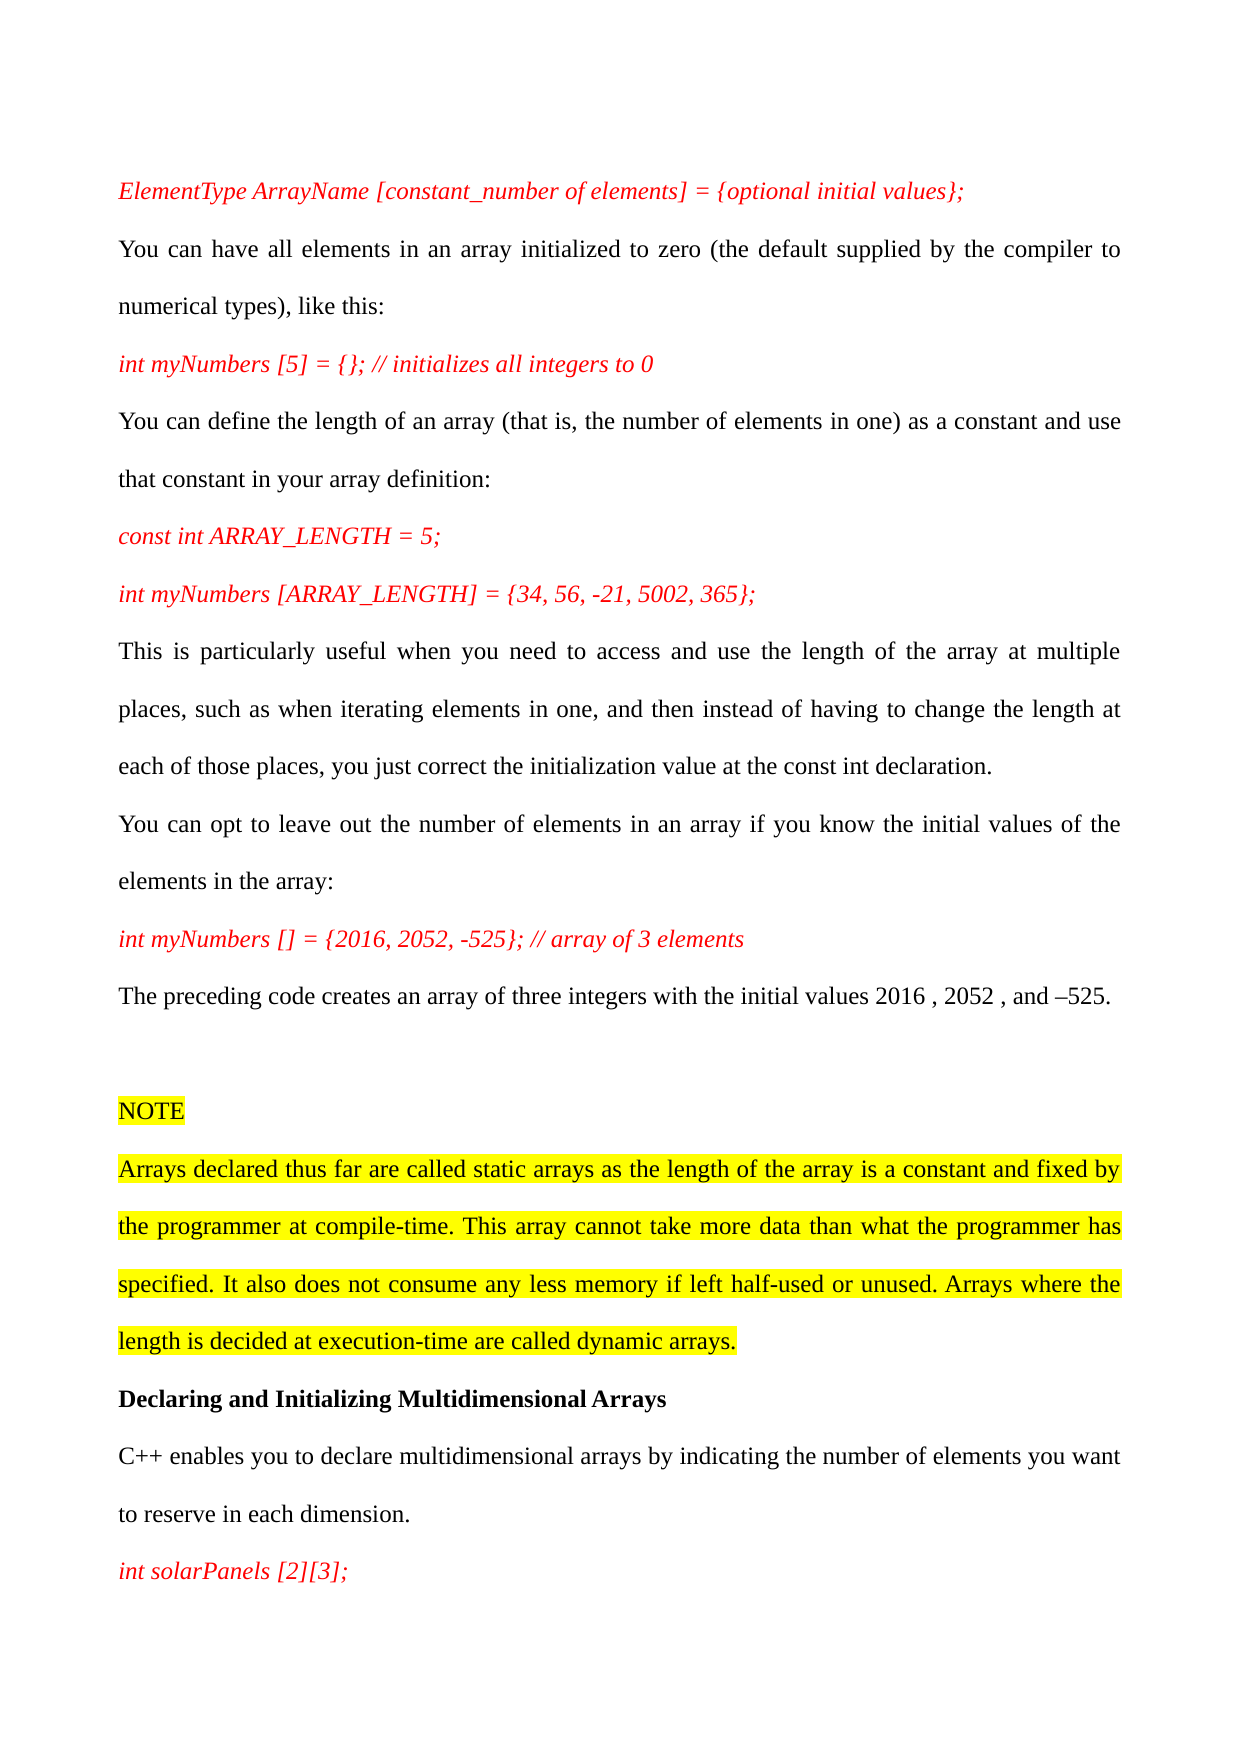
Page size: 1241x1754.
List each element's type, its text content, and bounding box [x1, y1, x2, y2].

text Arrays declared thus far are called static arrays as the length of the array is a constant and fixed by the programmer at compile-time. This array cannot take more data than what the programmer has specified. It also does not consume any less memory if left half-used or unused. Arrays where the length is decided at execution-time are called dynamic arrays. [118, 1154, 1122, 1355]
text int myNumbers [ARRAY_LENGTH] = {34, 56, -21, 5002, 365}; [118, 579, 1122, 608]
text int myNumbers [] = {2016, 2052, -525}; // array of 3 elements [118, 924, 1122, 953]
text You can define the length of an array (that is, the number of elements in one) as a constant and use that constant in your array definition: [118, 406, 1122, 493]
text ElementType ArrayName [constant_number of elements] = {optional initial values}; [118, 176, 1122, 205]
text const int ARRAY_LENGTH = 5; [118, 521, 1122, 550]
text You can opt to leave out the number of elements in an array if you know the initial values of the elements in the array: [118, 809, 1122, 895]
text The preceding code creates an array of three integers with the initial values 2016 , 2052 , and –525. [118, 981, 1122, 1010]
text NOTE [118, 1096, 1122, 1125]
text This is particularly useful when you need to access and use the length of the array at multiple places, such as when iterating elements in one, and then instead of having to change the length at each of those places, you just correct the initialization value at the const int declaration. [118, 636, 1122, 780]
text int myNumbers [5] = {}; // initializes all integers to 0 [118, 349, 1122, 378]
text int solarPanels [2][3]; [118, 1556, 1122, 1585]
text C++ enables you to declare multidimensional arrays by indicating the number of elements you want to reserve in each dimension. [118, 1441, 1122, 1528]
text Declaring and Initializing Multidimensional Arrays [118, 1384, 1122, 1413]
text You can have all elements in an array initialized to zero (the default supplied by the compiler to numerical types), like this: [118, 234, 1122, 320]
